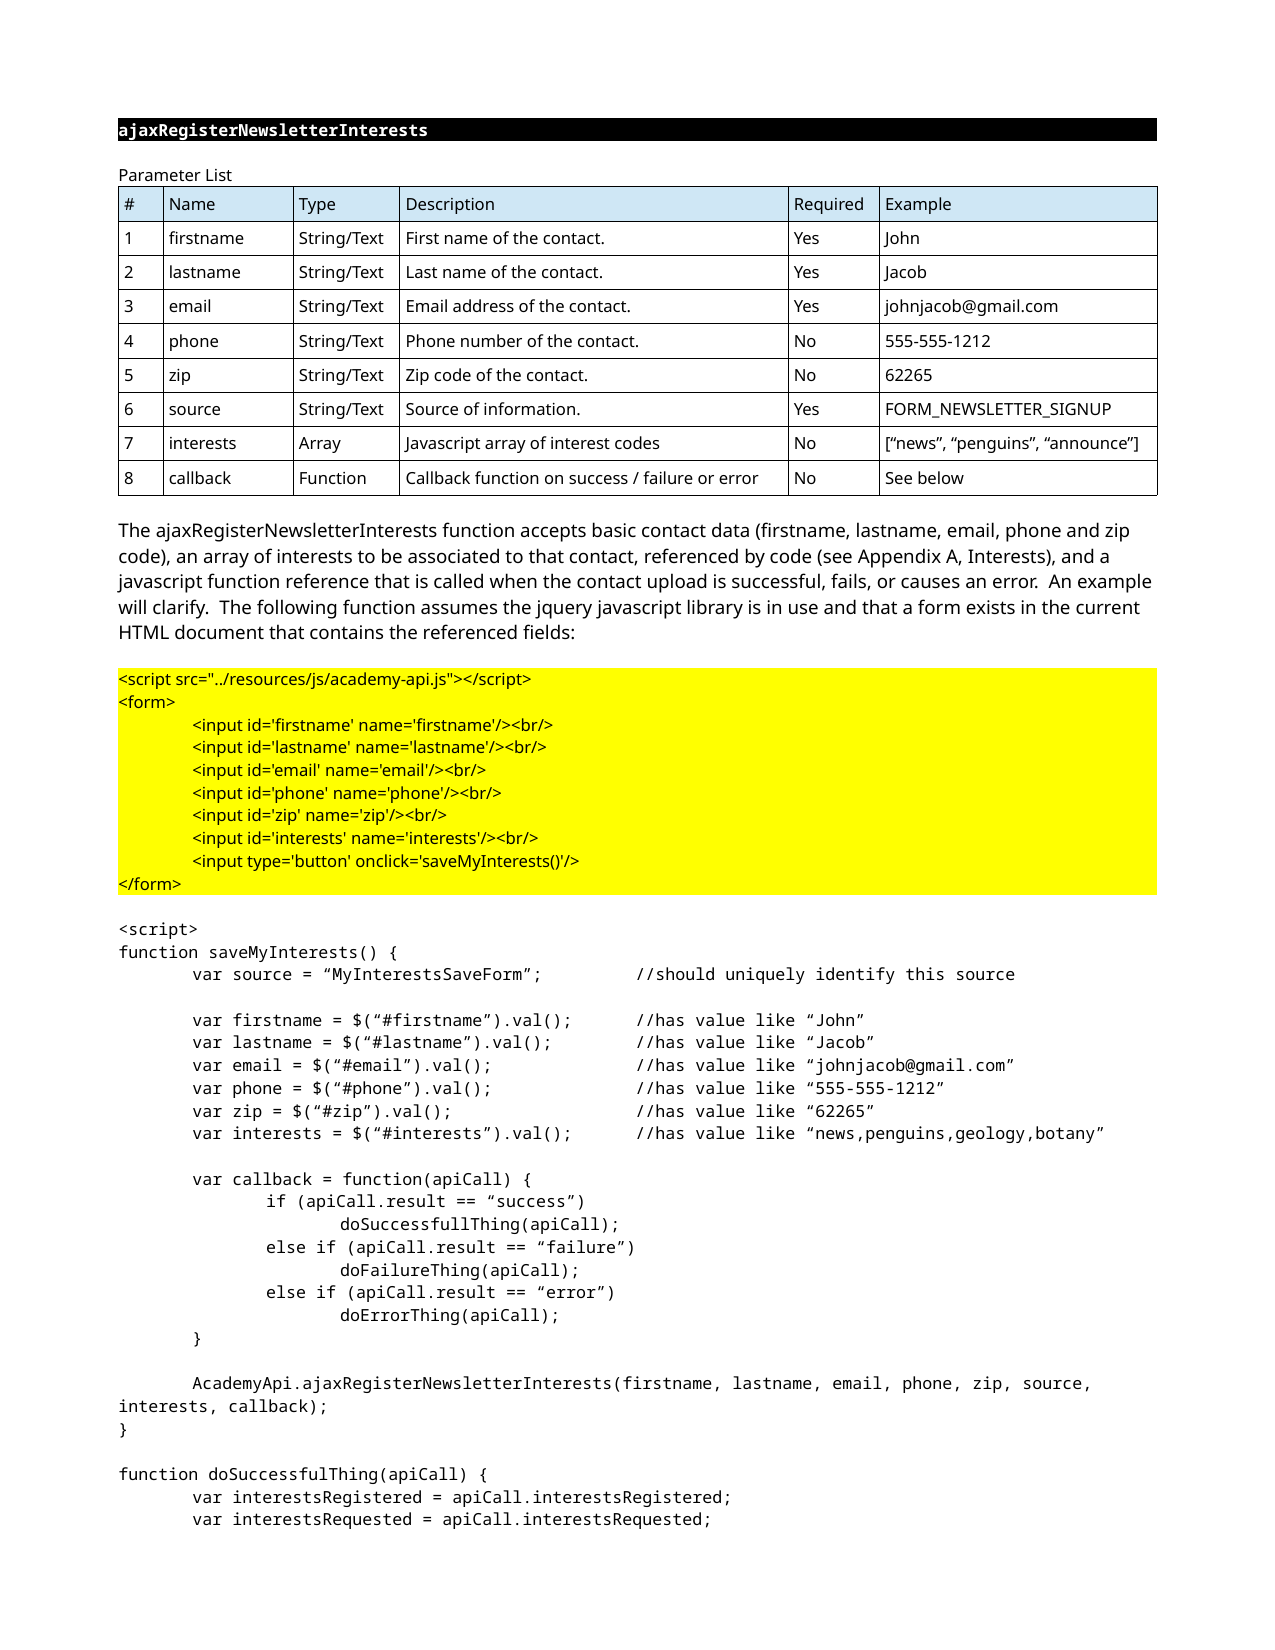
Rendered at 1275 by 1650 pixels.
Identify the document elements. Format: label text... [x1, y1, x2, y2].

table_cell Javascript array of interest codes [400, 427, 788, 460]
text else if (apiCall.result == “failure”) [118, 1236, 1157, 1258]
table_cell Email address of the contact. [400, 290, 788, 323]
text <script> [118, 918, 1157, 940]
text <input id='firstname' name='firstname'/><br/> [118, 713, 1157, 736]
text <input id='zip' name='zip'/><br/> [118, 804, 1157, 827]
table_cell interests [164, 427, 293, 460]
table_cell No [789, 461, 879, 495]
text if (apiCall.result == “success”) [118, 1190, 1157, 1213]
table_cell String/Text [294, 290, 399, 323]
text var source = “MyInterestsSaveForm”; //should uniquely identify this source [118, 963, 1157, 986]
table_cell Yes [789, 256, 879, 289]
table_cell String/Text [294, 222, 399, 255]
text <input id='phone' name='phone'/><br/> [118, 781, 1157, 804]
table_header Name [164, 187, 293, 221]
table_cell No [789, 427, 879, 460]
table_header Example [880, 187, 1157, 221]
table_cell No [789, 324, 879, 358]
table_cell String/Text [294, 324, 399, 358]
table_cell 8 [119, 461, 163, 495]
text } [118, 1326, 1157, 1349]
table_cell Callback function on success / failure or error [400, 461, 788, 495]
table_cell 5 [119, 359, 163, 392]
table_cell 1 [119, 222, 163, 255]
table_cell [“news”, “penguins”, “announce”] [880, 427, 1157, 460]
table_cell johnjacob@gmail.com [880, 290, 1157, 323]
table_cell String/Text [294, 256, 399, 289]
text <script src="../resources/js/academy-api.js"></script> [118, 668, 1157, 691]
table_cell Last name of the contact. [400, 256, 788, 289]
text AcademyApi.ajaxRegisterNewsletterInterests(firstname, lastname, email, phone, zip, source, interests, callback); [118, 1372, 1157, 1417]
table_cell Yes [789, 222, 879, 255]
text var phone = $(“#phone”).val(); //has value like “555-555-1212” [118, 1077, 1157, 1099]
text var interests = $(“#interests”).val(); //has value like “news,penguins,geology,botany” [118, 1122, 1157, 1145]
text <input id='lastname' name='lastname'/><br/> [118, 736, 1157, 759]
table_header Required [789, 187, 879, 221]
text function doSuccessfulThing(apiCall) { [118, 1463, 1157, 1485]
table_cell 6 [119, 393, 163, 426]
table_cell 7 [119, 427, 163, 460]
text } [118, 1417, 1157, 1440]
table_cell No [789, 359, 879, 392]
table_cell Yes [789, 393, 879, 426]
text Parameter List [118, 163, 1157, 186]
table_cell Array [294, 427, 399, 460]
table_cell Jacob [880, 256, 1157, 289]
table_cell zip [164, 359, 293, 392]
table_cell FORM_NEWSLETTER_SIGNUP [880, 393, 1157, 426]
text <input type='button' onclick='saveMyInterests()'/> [118, 849, 1157, 872]
table_cell First name of the contact. [400, 222, 788, 255]
table_cell Function [294, 461, 399, 495]
table_cell 2 [119, 256, 163, 289]
text doErrorThing(apiCall); [118, 1304, 1157, 1326]
text var firstname = $(“#firstname”).val(); //has value like “John” [118, 1008, 1157, 1031]
text <form> [118, 691, 1157, 713]
table_cell 3 [119, 290, 163, 323]
table_header Description [400, 187, 788, 221]
table_cell Zip code of the contact. [400, 359, 788, 392]
text The ajaxRegisterNewsletterInterests function accepts basic contact data (firstname, lastname, email, phone and zip code), an array of interests to be associated to that contact, referenced by code (see Appendix A, Interests), and a javascript function reference that is called when the contact upload is successful, fails, or causes an error. An example will clarify. The following function assumes the jquery javascript library is in use and that a form exists in the current HTML document that contains the referenced fields: [118, 517, 1157, 645]
text var callback = function(apiCall) { [118, 1167, 1157, 1190]
table_cell source [164, 393, 293, 426]
text function saveMyInterests() { [118, 940, 1157, 963]
table_cell email [164, 290, 293, 323]
table_cell 4 [119, 324, 163, 358]
table_cell lastname [164, 256, 293, 289]
table_header Type [294, 187, 399, 221]
text var interestsRequested = apiCall.interestsRequested; [118, 1508, 1157, 1531]
text var interestsRegistered = apiCall.interestsRegistered; [118, 1485, 1157, 1508]
table_cell String/Text [294, 359, 399, 392]
table_header # [119, 187, 163, 221]
table_cell String/Text [294, 393, 399, 426]
table_cell Source of information. [400, 393, 788, 426]
table_cell See below [880, 461, 1157, 495]
table_cell Yes [789, 290, 879, 323]
text <input id='interests' name='interests'/><br/> [118, 827, 1157, 849]
text var email = $(“#email”).val(); //has value like “johnjacob@gmail.com” [118, 1054, 1157, 1077]
text doSuccessfullThing(apiCall); [118, 1213, 1157, 1236]
table_cell callback [164, 461, 293, 495]
table_cell Phone number of the contact. [400, 324, 788, 358]
table_cell 555-555-1212 [880, 324, 1157, 358]
table_cell John [880, 222, 1157, 255]
text ajaxRegisterNewsletterInterests [118, 118, 1157, 141]
text doFailureThing(apiCall); [118, 1258, 1157, 1281]
table_cell phone [164, 324, 293, 358]
text var lastname = $(“#lastname”).val(); //has value like “Jacob” [118, 1031, 1157, 1054]
text var zip = $(“#zip”).val(); //has value like “62265” [118, 1099, 1157, 1122]
table_cell 62265 [880, 359, 1157, 392]
text </form> [118, 872, 1157, 895]
text <input id='email' name='email'/><br/> [118, 759, 1157, 781]
text else if (apiCall.result == “error”) [118, 1281, 1157, 1304]
table_cell firstname [164, 222, 293, 255]
